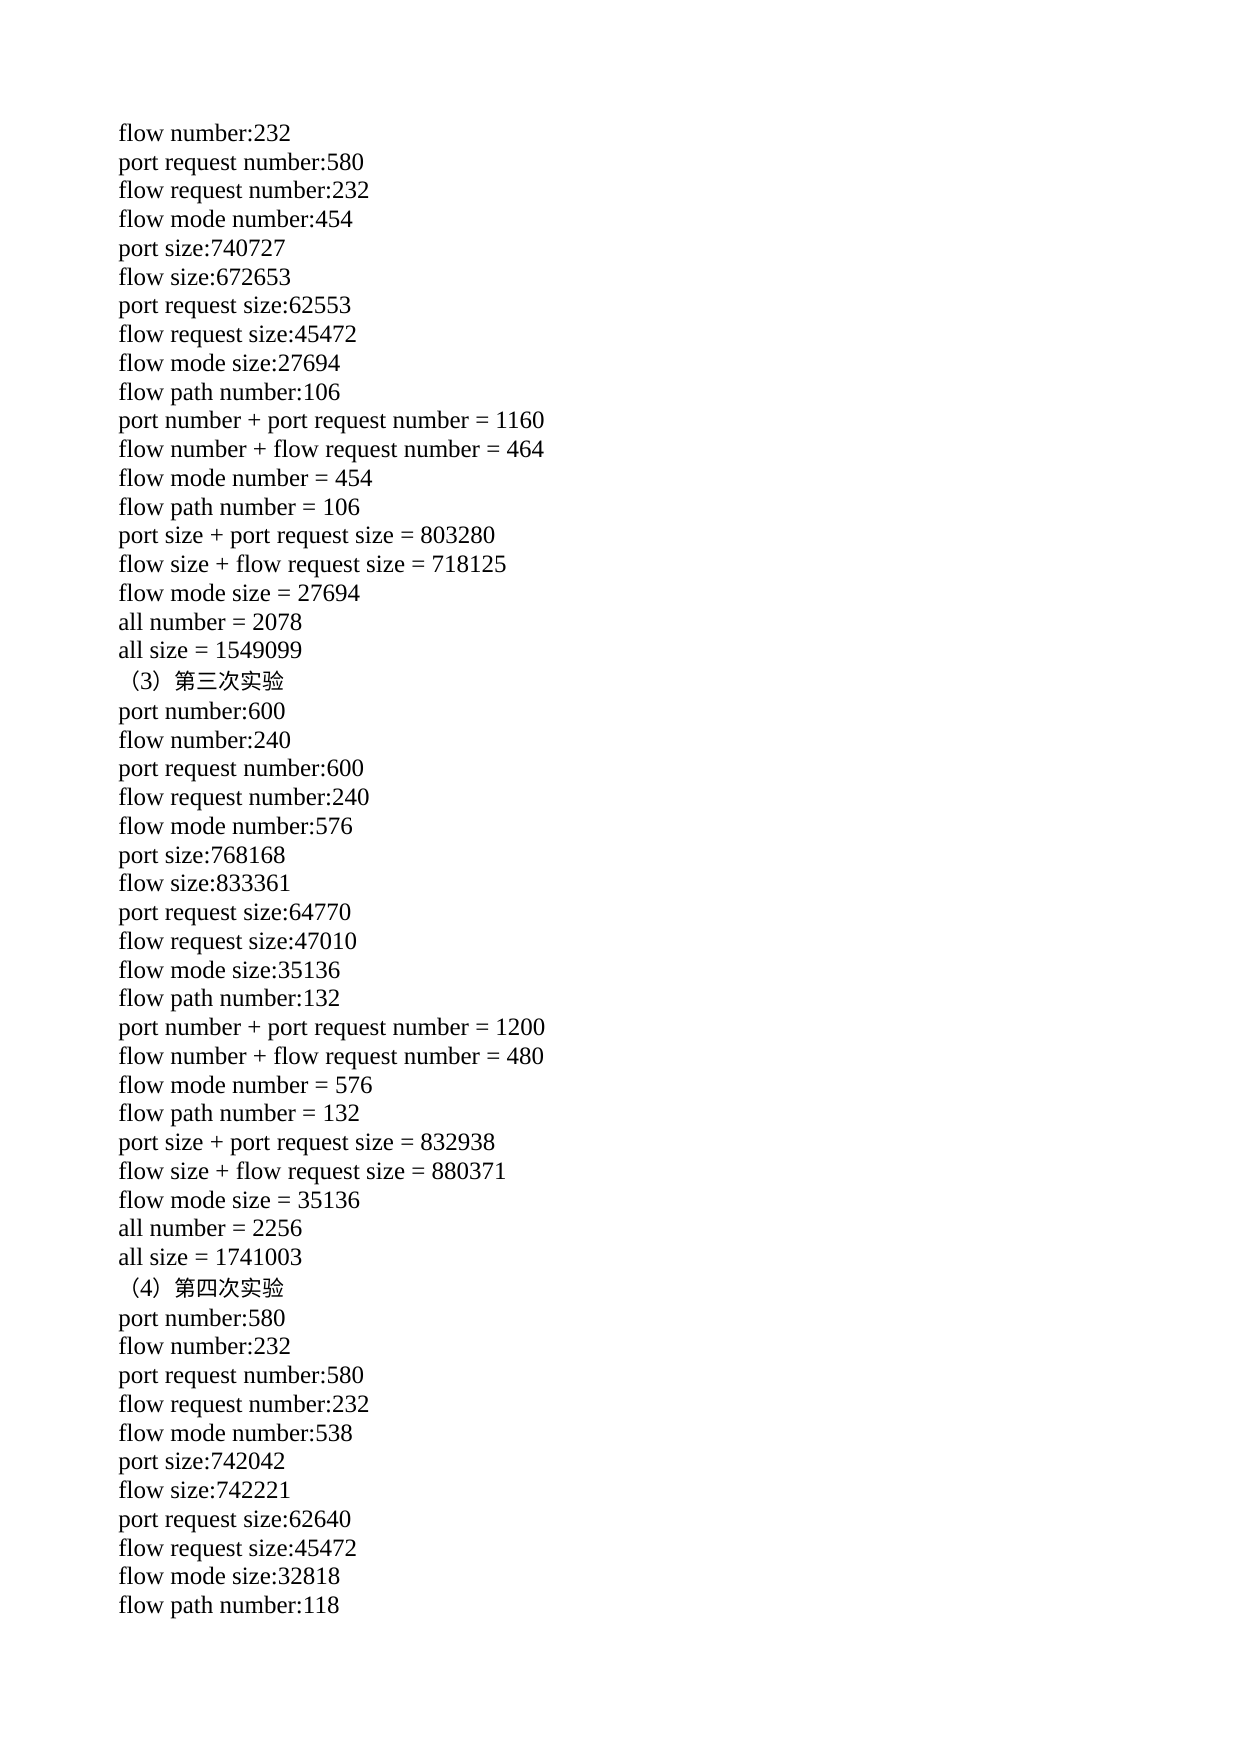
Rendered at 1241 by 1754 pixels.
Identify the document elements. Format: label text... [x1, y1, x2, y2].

text flow path number = 106 [118, 492, 1122, 521]
text port request number:580 [118, 1360, 1122, 1389]
text flow request number:232 [118, 1389, 1122, 1418]
text flow size:742221 [118, 1475, 1122, 1504]
text port size:740727 [118, 233, 1122, 262]
text flow path number:132 [118, 983, 1122, 1012]
text port request number:580 [118, 147, 1122, 176]
text flow number:232 [118, 118, 1122, 147]
text （4）第四次实验 [118, 1271, 1122, 1303]
text （3）第三次实验 [118, 664, 1122, 696]
text flow number + flow request number = 480 [118, 1041, 1122, 1070]
text flow mode size = 27694 [118, 578, 1122, 607]
text flow mode number:538 [118, 1418, 1122, 1446]
text flow size:672653 [118, 262, 1122, 291]
text flow mode size:27694 [118, 348, 1122, 377]
text port size + port request size = 803280 [118, 521, 1122, 549]
text port request size:64770 [118, 897, 1122, 926]
text port request size:62553 [118, 291, 1122, 319]
text flow mode size = 35136 [118, 1185, 1122, 1213]
text port number:600 [118, 696, 1122, 725]
text flow size:833361 [118, 868, 1122, 897]
text flow request size:47010 [118, 926, 1122, 955]
text flow mode number:576 [118, 811, 1122, 840]
text all size = 1549099 [118, 636, 1122, 664]
text flow mode number = 576 [118, 1070, 1122, 1098]
text flow mode number = 454 [118, 463, 1122, 492]
text flow mode number:454 [118, 204, 1122, 233]
text flow request number:232 [118, 176, 1122, 204]
text port number + port request number = 1200 [118, 1012, 1122, 1041]
text port number:580 [118, 1303, 1122, 1331]
text all number = 2078 [118, 607, 1122, 636]
text port size + port request size = 832938 [118, 1127, 1122, 1156]
text flow request number:240 [118, 782, 1122, 811]
text flow path number:118 [118, 1590, 1122, 1619]
text flow number:240 [118, 725, 1122, 753]
text flow path number:106 [118, 377, 1122, 406]
text flow path number = 132 [118, 1098, 1122, 1127]
text all size = 1741003 [118, 1242, 1122, 1271]
text flow request size:45472 [118, 1533, 1122, 1561]
text port request size:62640 [118, 1504, 1122, 1533]
text flow mode size:32818 [118, 1561, 1122, 1590]
text flow number:232 [118, 1331, 1122, 1360]
text port size:768168 [118, 840, 1122, 868]
text port size:742042 [118, 1446, 1122, 1475]
text flow number + flow request number = 464 [118, 434, 1122, 463]
text flow mode size:35136 [118, 955, 1122, 983]
text port number + port request number = 1160 [118, 406, 1122, 434]
text flow size + flow request size = 718125 [118, 549, 1122, 578]
text flow request size:45472 [118, 319, 1122, 348]
text port request number:600 [118, 753, 1122, 782]
text all number = 2256 [118, 1213, 1122, 1242]
text flow size + flow request size = 880371 [118, 1156, 1122, 1185]
